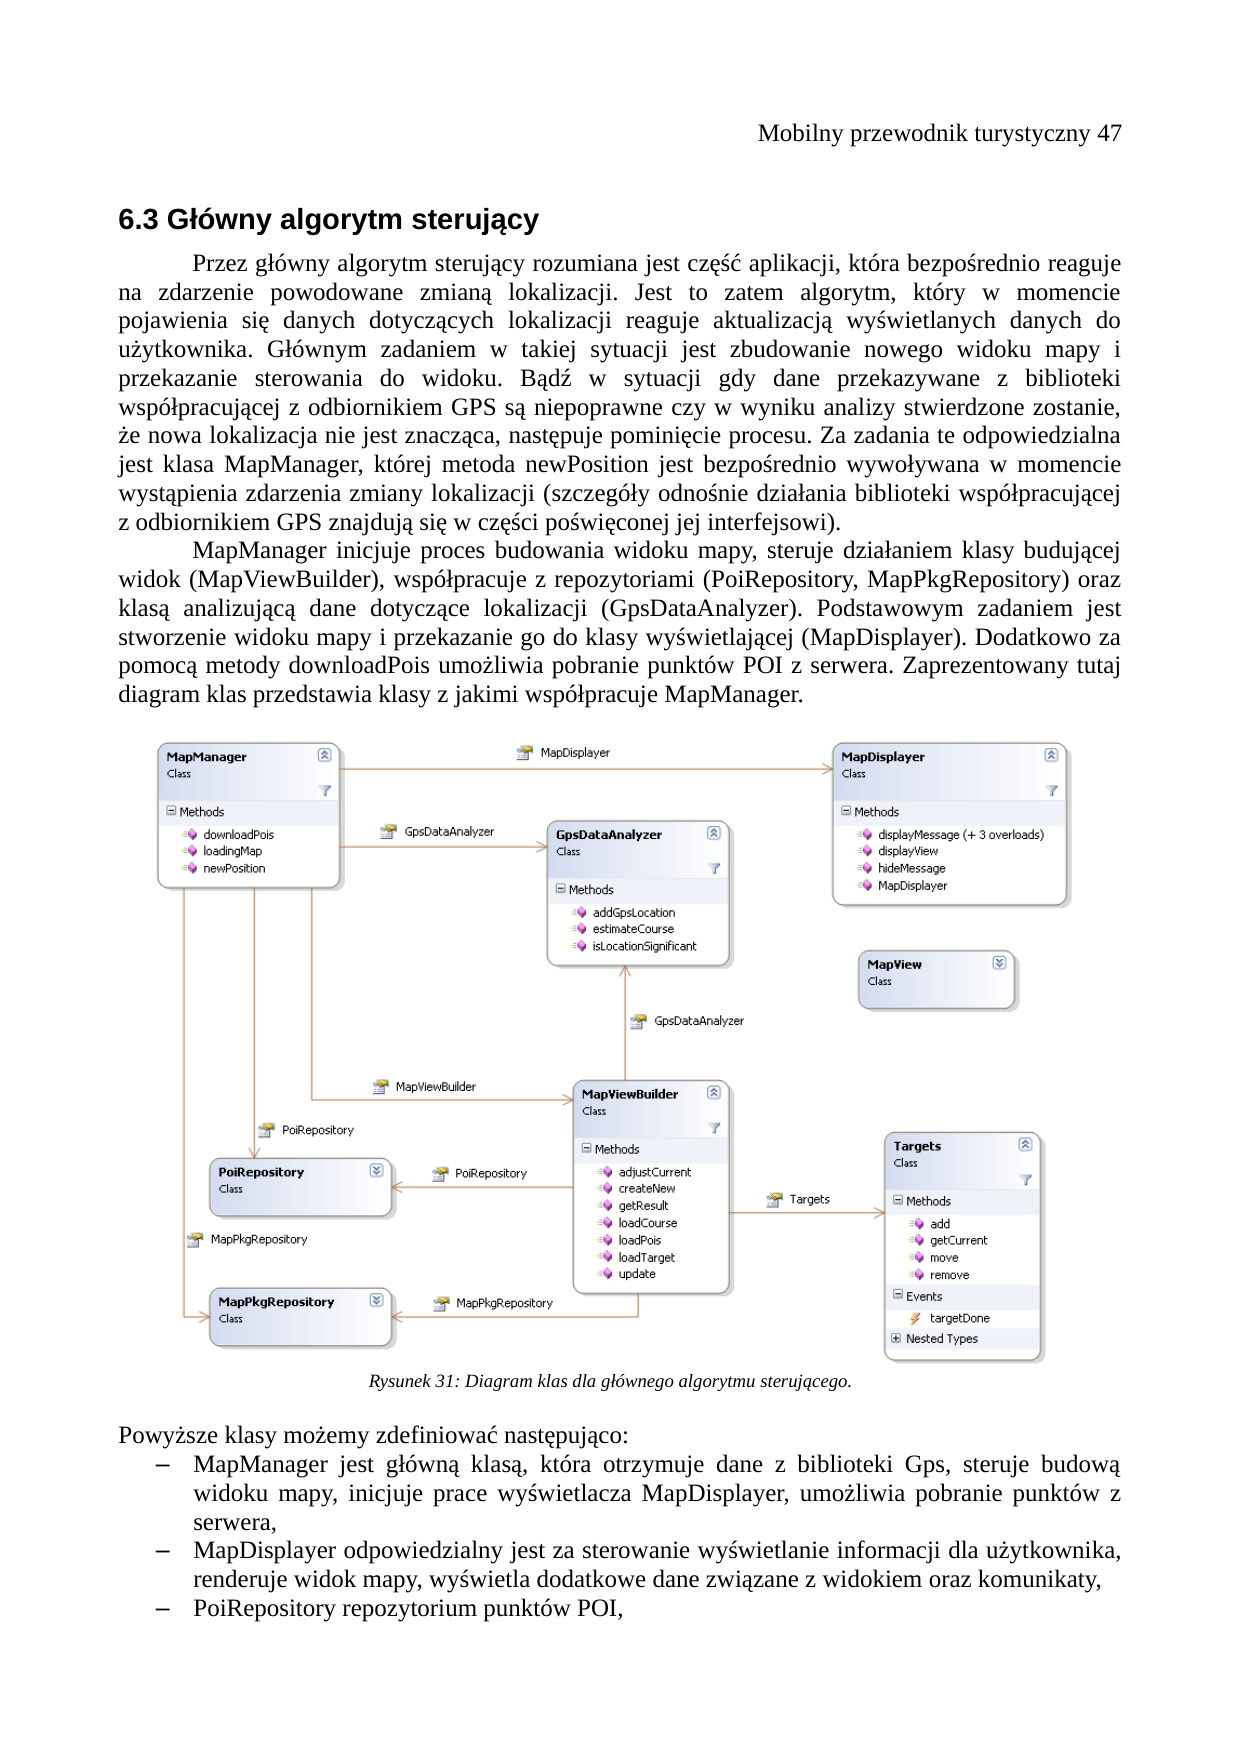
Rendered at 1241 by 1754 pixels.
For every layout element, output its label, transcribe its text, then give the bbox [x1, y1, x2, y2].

text Powyższe klasy możemy zdefiniować następująco: [118, 1420, 1122, 1449]
text MapManager inicjuje proces budowania widoku mapy, steruje działaniem klasy budującej widok (MapViewBuilder), współpracuje z repozytoriami (PoiRepository, MapPkgRepository) oraz klasą analizującą dane dotyczące lokalizacji (GpsDataAnalyzer). Podstawowym zadaniem jest stworzenie widoku mapy i przekazanie go do klasy wyświetlającej (MapDisplayer). Dodatkowo za pomocą metody downloadPois umożliwia pobranie punktów POI z serwera. Zaprezentowany tutaj diagram klas przedstawia klasy z jakimi współpracuje MapManager. [118, 536, 1122, 708]
picture [147, 732, 1076, 1370]
subtitle 6.3 Główny algorytm sterujący [118, 202, 1122, 236]
text [147, 720, 1075, 732]
list PoiRepository repozytorium punktów POI, [156, 1593, 1122, 1622]
text Przez główny algorytm sterujący rozumiana jest część aplikacji, która bezpośrednio reaguje na zdarzenie powodowane zmianą lokalizacji. Jest to zatem algorytm, który w momencie pojawienia się danych dotyczących lokalizacji reaguje aktualizacją wyświetlanych danych do użytkownika. Głównym zadaniem w takiej sytuacji jest zbudowanie nowego widoku mapy i przekazanie sterowania do widoku. Bądź w sytuacji gdy dane przekazywane z biblioteki współpracującej z odbiornikiem GPS są niepoprawne czy w wyniku analizy stwierdzone zostanie, że nowa lokalizacja nie jest znacząca, następuje pominięcie procesu. Za zadania te odpowiedzialna jest klasa MapManager, której metoda newPosition jest bezpośrednio wywoływana w momencie wystąpienia zdarzenia zmiany lokalizacji (szczegóły odnośnie działania biblioteki współpracującej z odbiornikiem GPS znajdują się w części poświęconej jej interfejsowi). [118, 248, 1122, 536]
list MapDisplayer odpowiedzialny jest za sterowanie wyświetlanie informacji dla użytkownika, renderuje widok mapy, wyświetla dodatkowe dane związane z widokiem oraz komunikaty, [156, 1535, 1122, 1593]
list MapManager jest główną klasą, która otrzymuje dane z biblioteki Gps, steruje budową widoku mapy, inicjuje prace wyświetlacza MapDisplayer, umożliwia pobranie punktów z serwera, [156, 1449, 1122, 1535]
text Rysunek 31: Diagram klas dla głównego algorytmu sterującego. [147, 1370, 1075, 1392]
